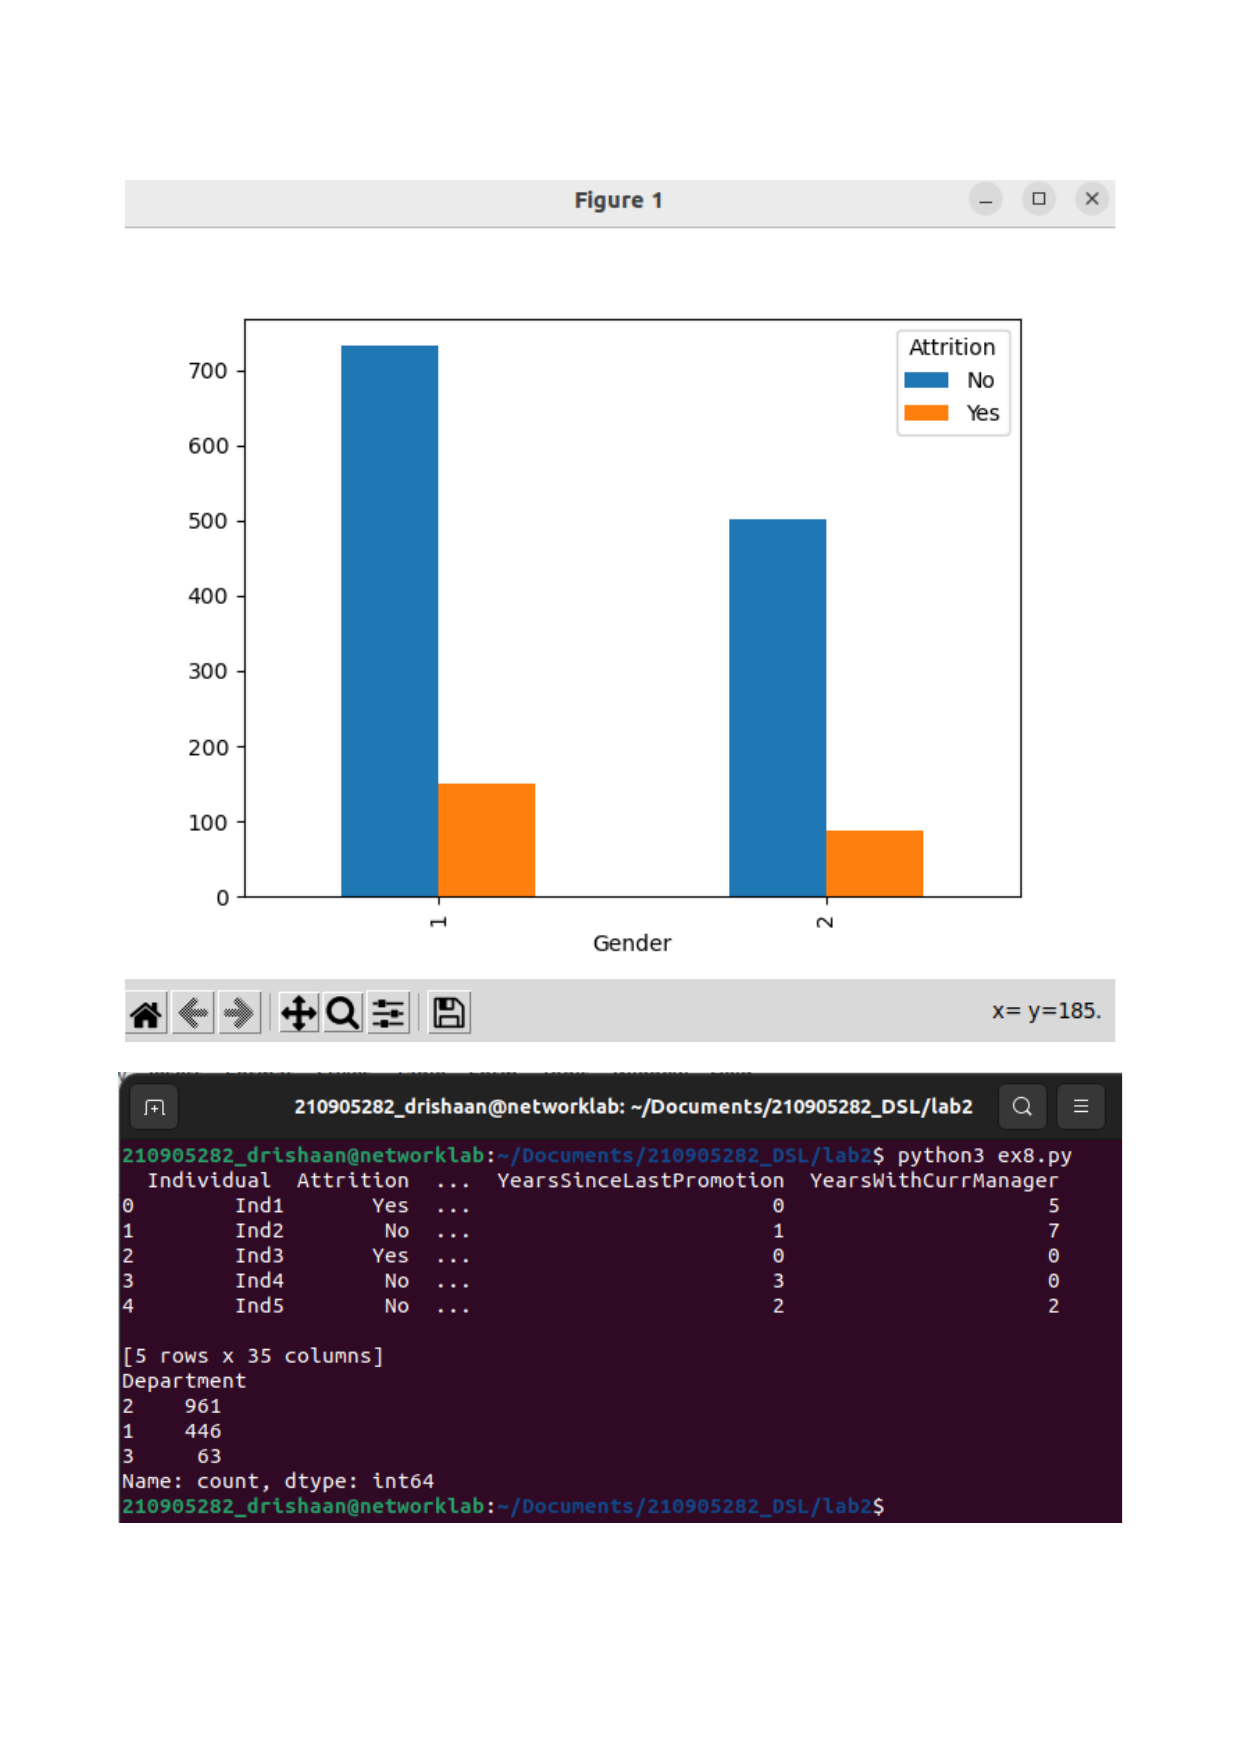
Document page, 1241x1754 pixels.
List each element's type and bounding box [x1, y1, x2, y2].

picture [118, 1072, 1123, 1523]
picture [124, 180, 1116, 1042]
